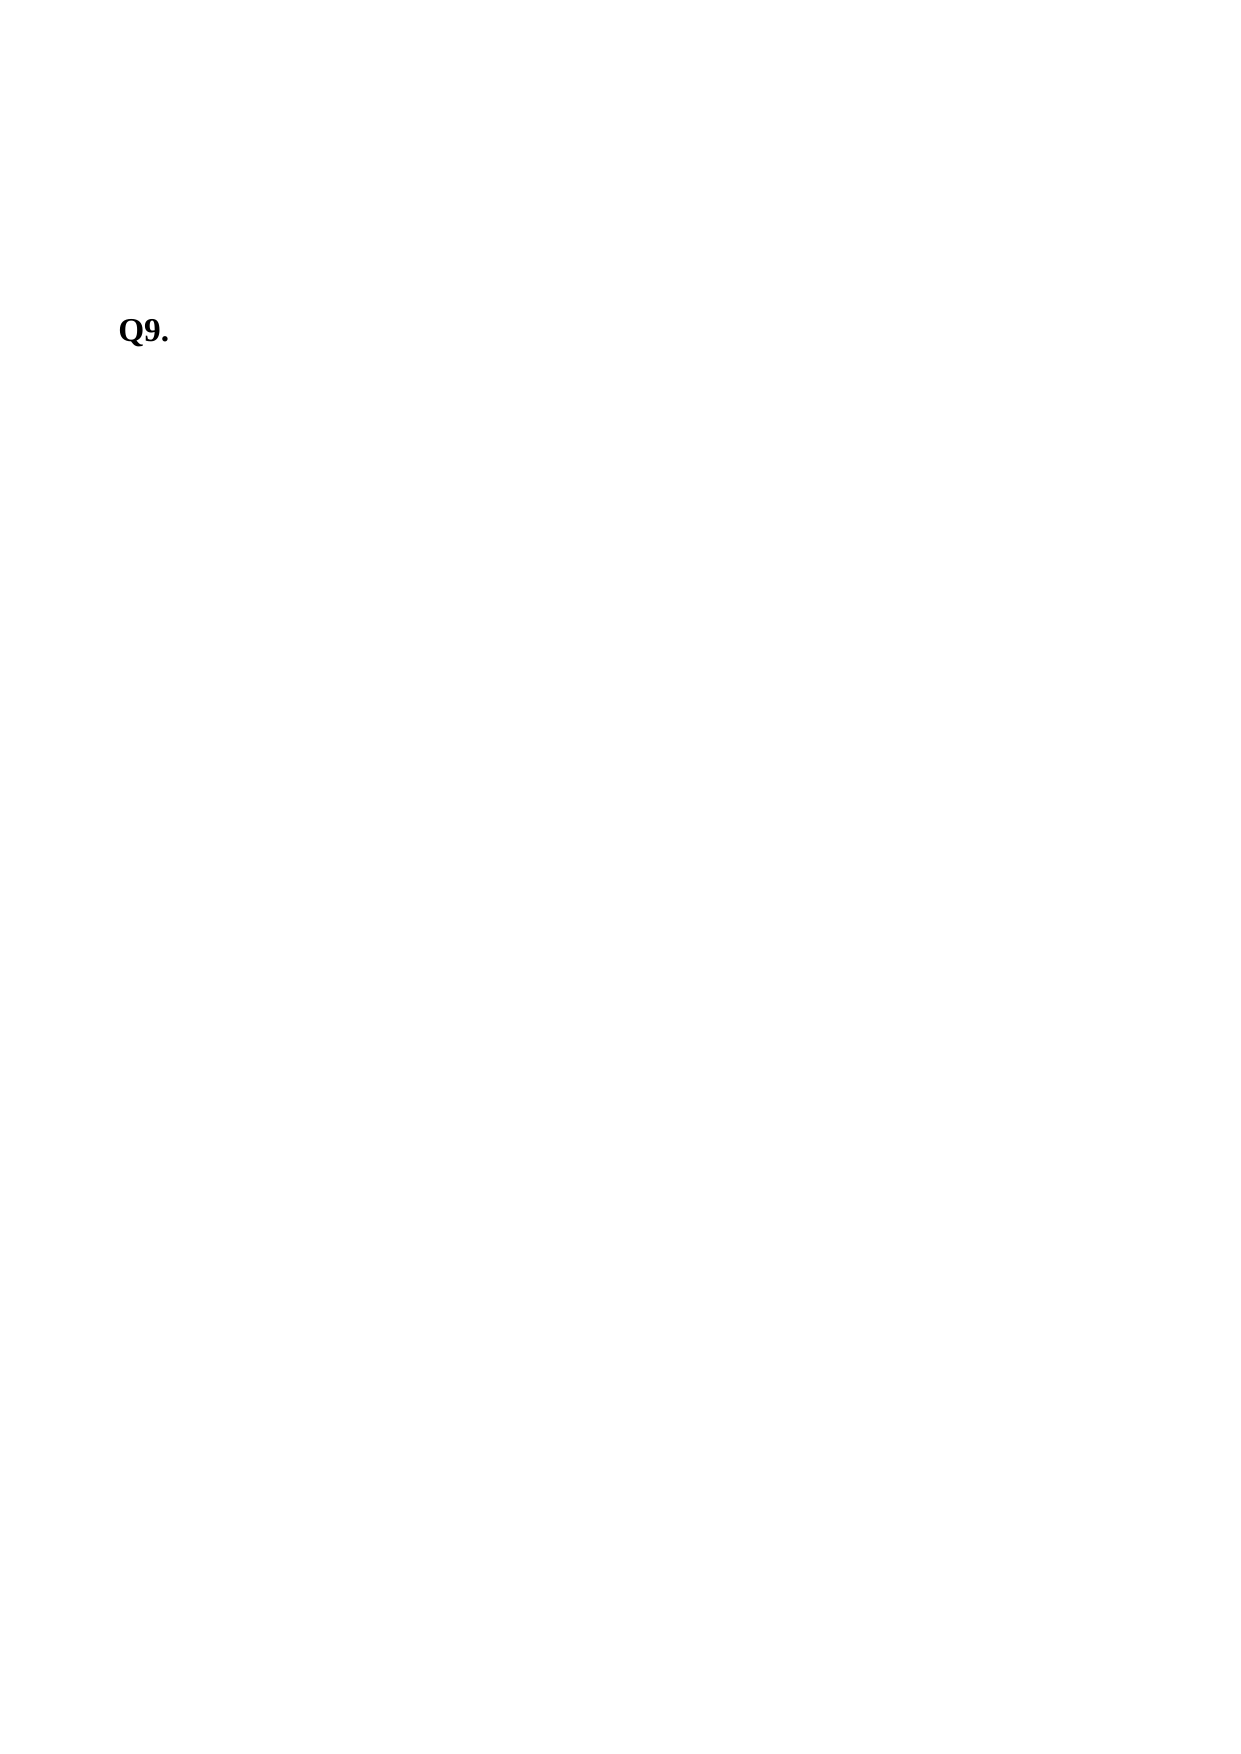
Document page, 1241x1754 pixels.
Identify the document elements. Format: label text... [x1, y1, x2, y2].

text Q9. [118, 310, 1122, 348]
